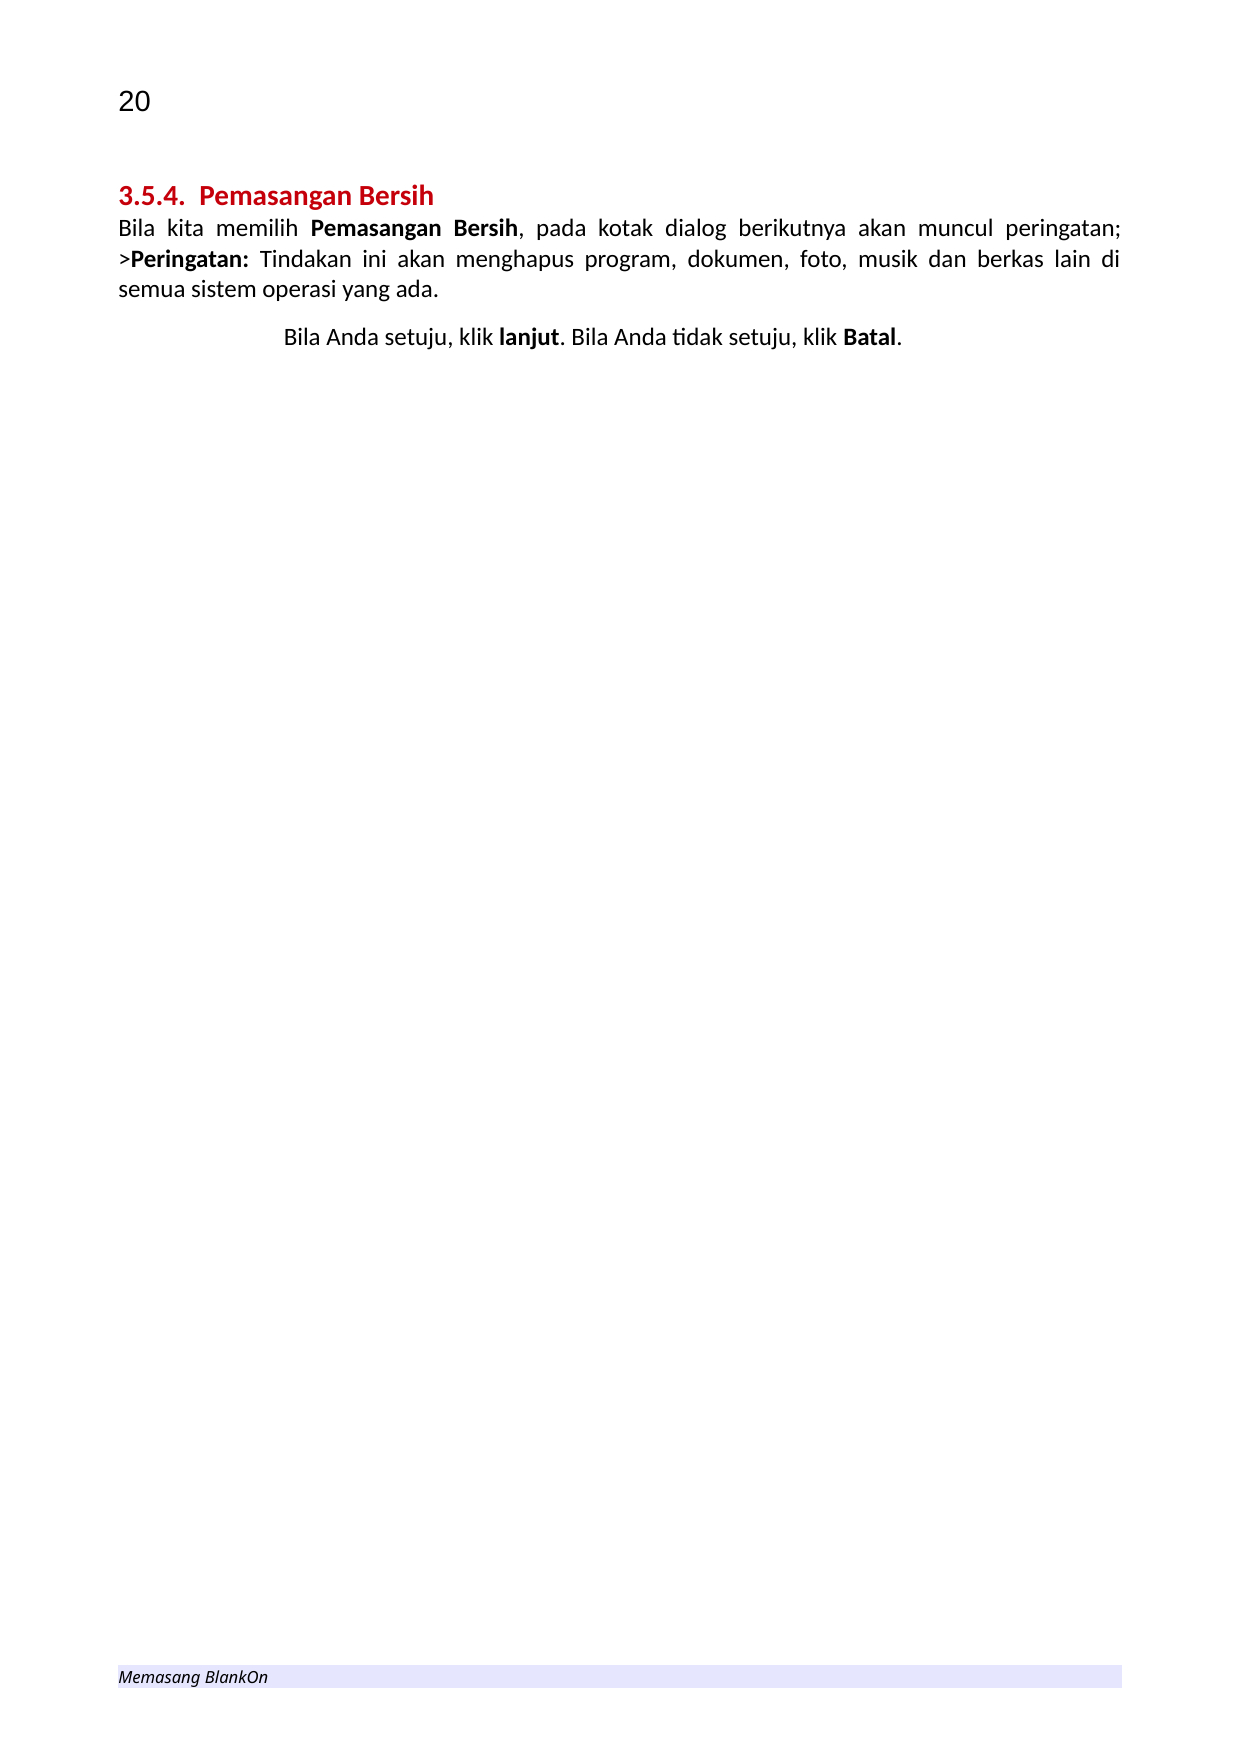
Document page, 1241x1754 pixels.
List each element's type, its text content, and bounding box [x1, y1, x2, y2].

text Bila Anda setuju, klik lanjut. Bila Anda tidak setuju, klik Batal. [283, 322, 1122, 352]
subtitle Pemasangan Bersih [118, 177, 1122, 212]
text Bila kita memilih Pemasangan Bersih, pada kotak dialog berikutnya akan muncul peringatan; >Peringatan: Tindakan ini akan menghapus program, dokumen, foto, musik dan berkas lain di semua sistem operasi yang ada. [118, 212, 1122, 304]
